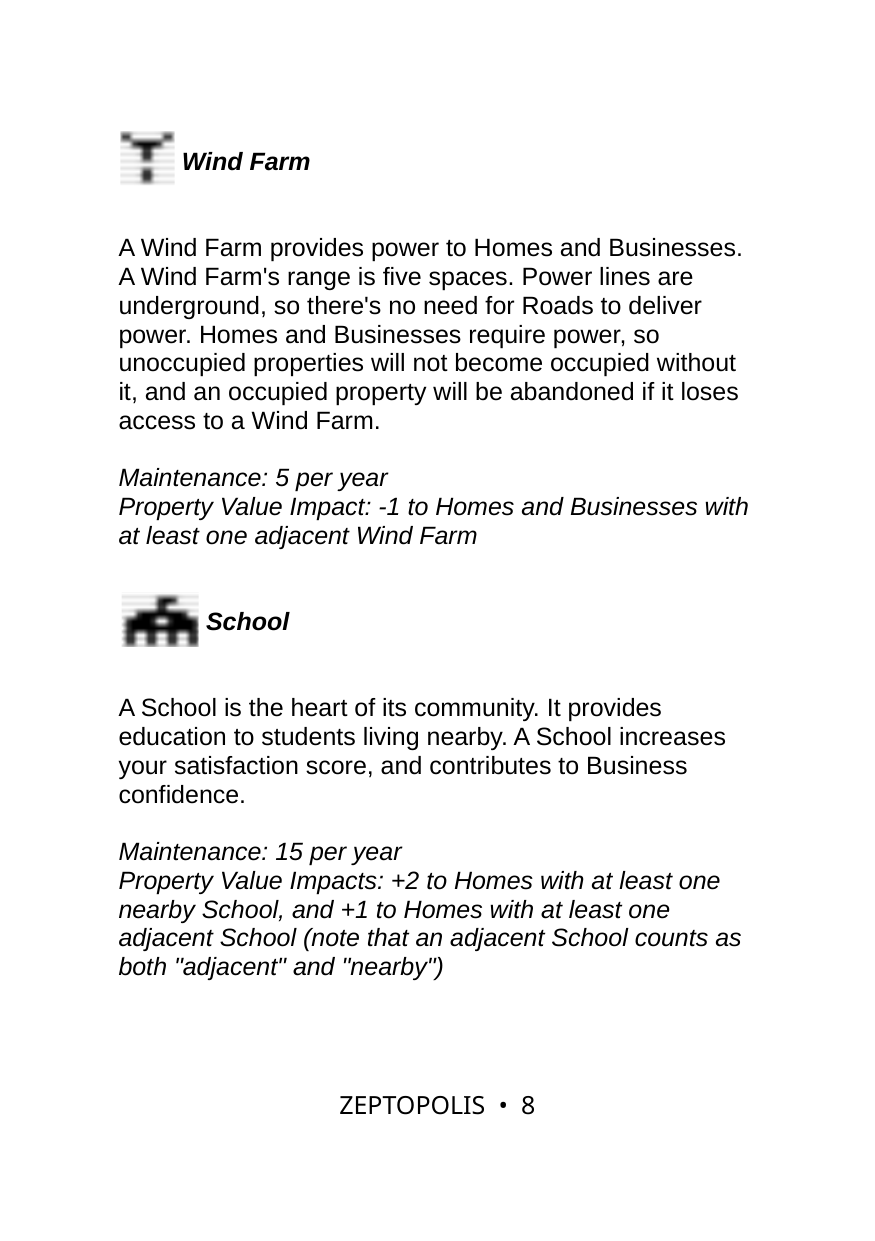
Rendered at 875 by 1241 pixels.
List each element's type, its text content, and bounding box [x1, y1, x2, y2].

text Maintenance: 5 per year [118, 463, 756, 492]
text A School is the heart of its community. It provides education to students living nearby. A School increases your satisfaction score, and contributes to Business confidence. [118, 693, 756, 808]
text Maintenance: 15 per year [118, 837, 756, 866]
picture [121, 592, 199, 647]
text A Wind Farm provides power to Homes and Businesses. A Wind Farm's range is five spaces. Power lines are underground, so there's no need for Roads to deliver power. Homes and Businesses require power, so unoccupied properties will not become occupied without it, and an occupied property will be abandoned if it loses access to a Wind Farm. [118, 233, 756, 434]
text Wind Farm [175, 147, 756, 176]
text School [199, 607, 756, 636]
text Property Value Impact: -1 to Homes and Businesses with at least one adjacent Wind Farm [118, 492, 756, 549]
picture [120, 131, 175, 186]
text Property Value Impacts: +2 to Homes with at least one nearby School, and +1 to Homes with at least one adjacent School (note that an adjacent School counts as both "adjacent" and "nearby") [118, 866, 756, 981]
